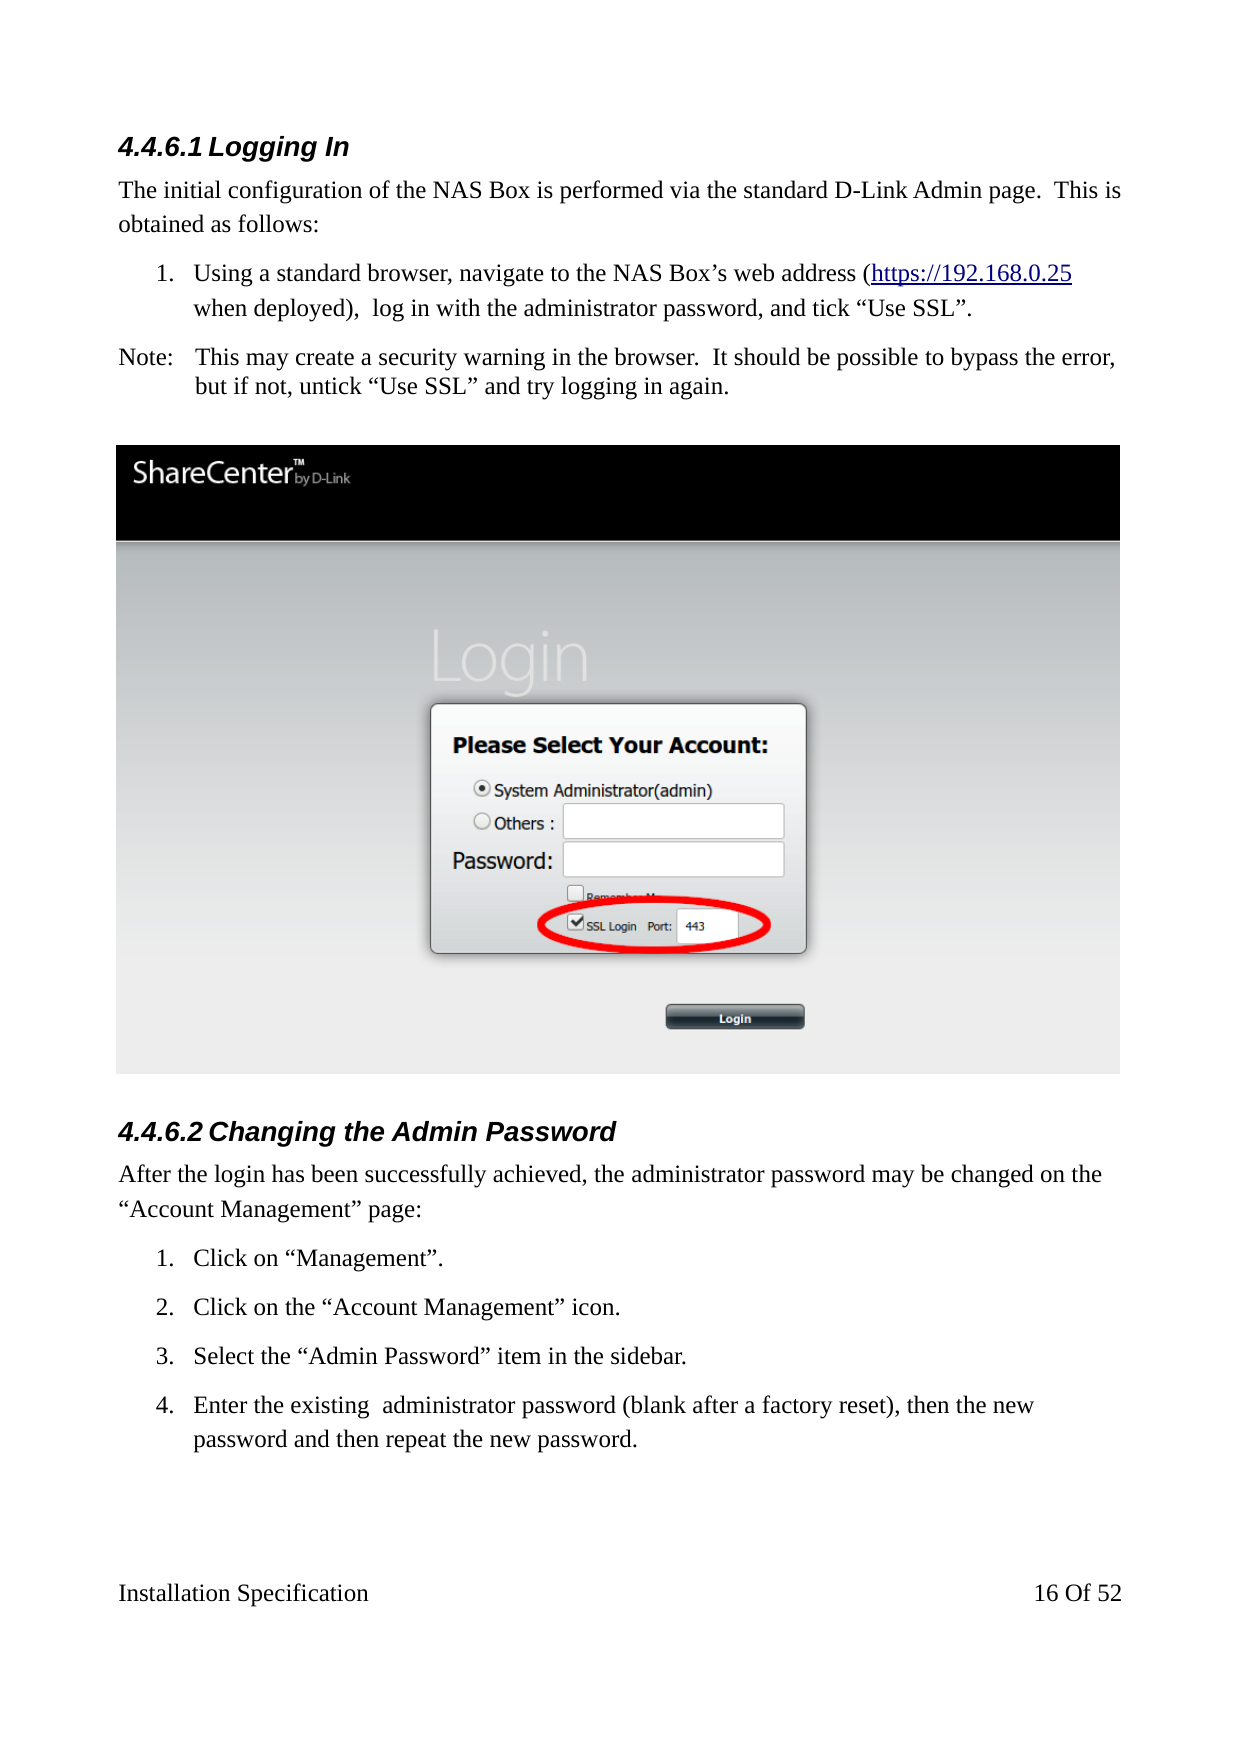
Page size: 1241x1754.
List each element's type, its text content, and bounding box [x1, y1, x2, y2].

text Note: This may create a security warning in the browser. It should be possible to bypass the error, but if not, untick “Use SSL” and try logging in again. [118, 342, 1122, 399]
list Using a standard browser, navigate to the NAS Box’s web address (https://192.168.0.25 when deployed), log in with the administrator password, and tick “Use SSL”. [156, 258, 1122, 322]
list Click on the “Account Management” icon. [156, 1292, 1122, 1321]
list Click on “Management”. [156, 1243, 1122, 1272]
text After the login has been successfully achieved, the administrator password may be changed on the “Account Management” page: [118, 1159, 1122, 1222]
list Enter the existing administrator password (blank after a factory reset), then the new password and then repeat the new password. [156, 1390, 1122, 1453]
list Select the “Admin Password” item in the sidebar. [156, 1341, 1122, 1370]
subtitle Changing the Admin Password [118, 1115, 1122, 1147]
picture [116, 445, 1120, 1074]
text The initial configuration of the NAS Box is performed via the standard D-Link Admin page. This is obtained as follows: [118, 175, 1122, 238]
subtitle Logging In [118, 131, 1122, 162]
